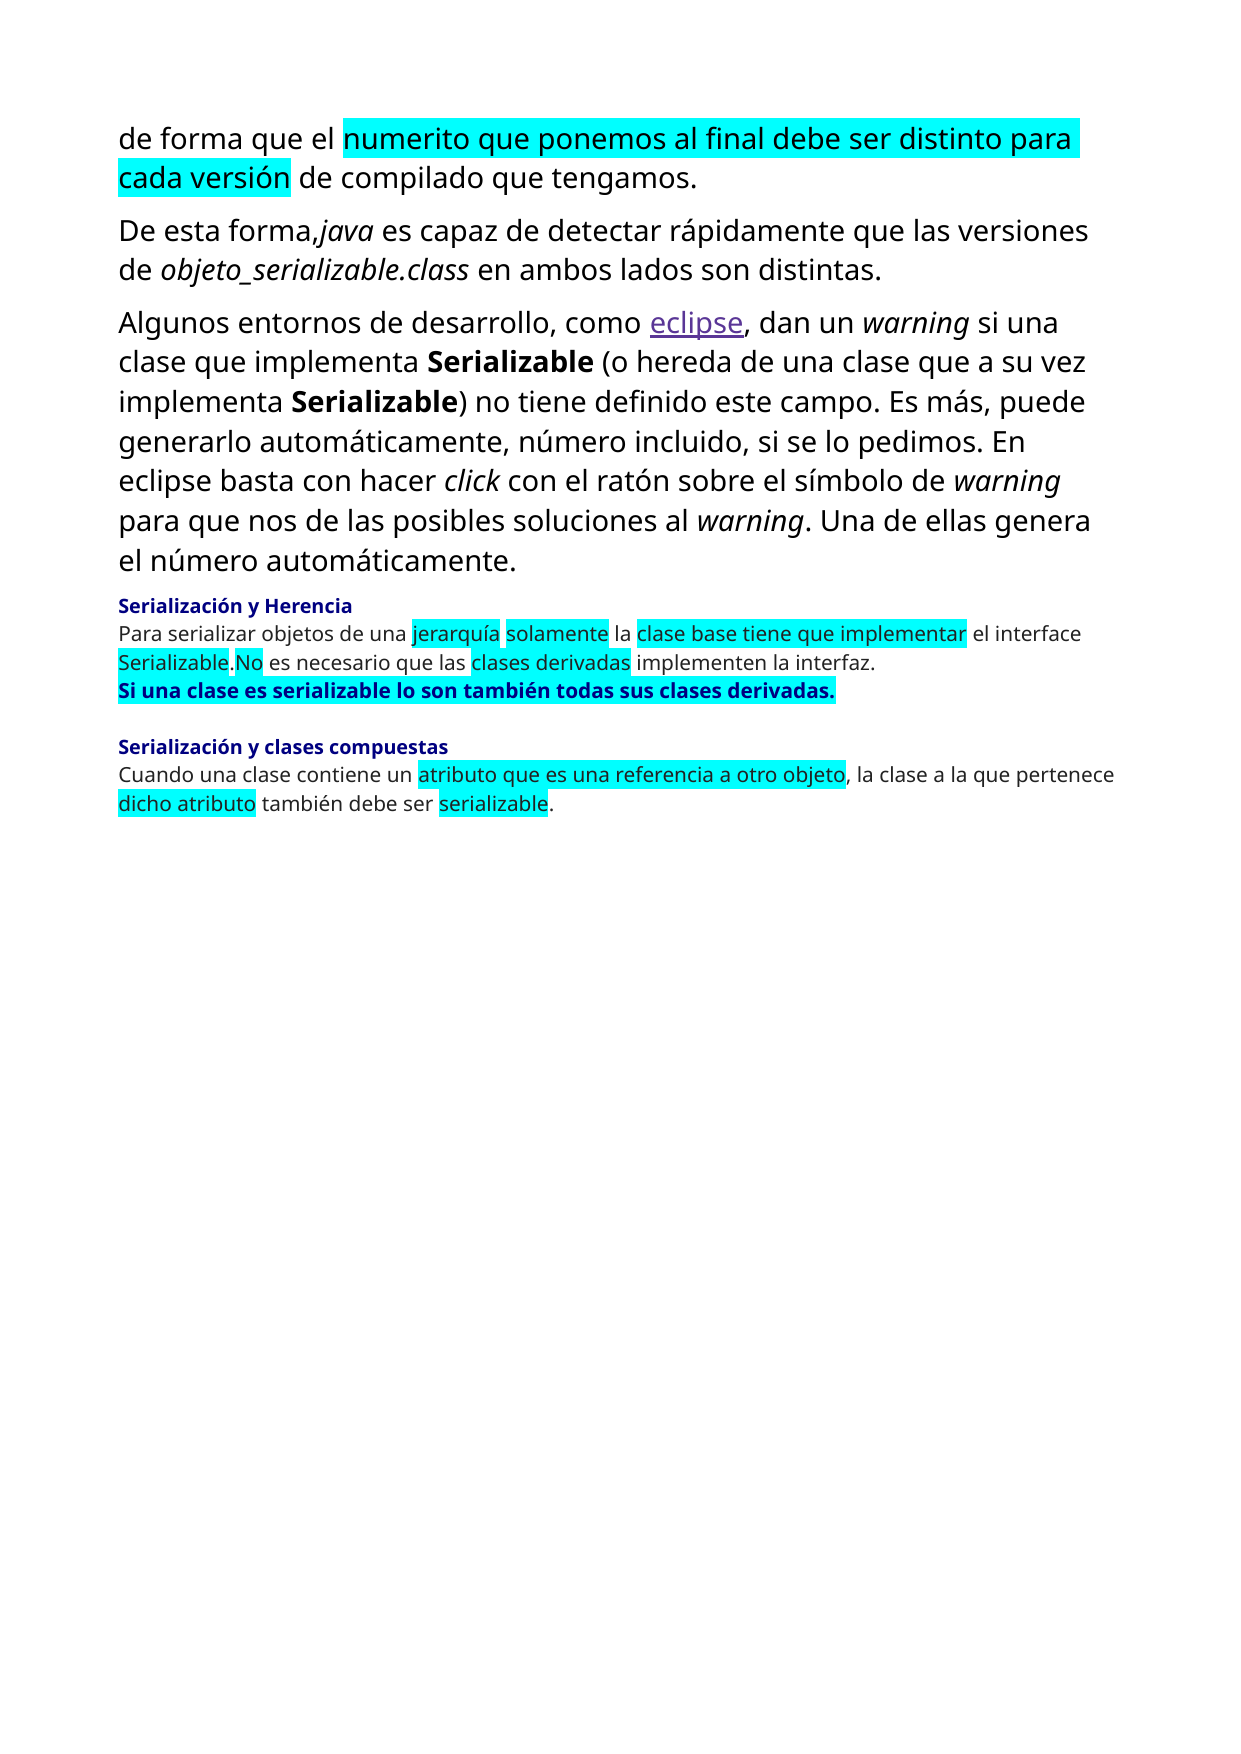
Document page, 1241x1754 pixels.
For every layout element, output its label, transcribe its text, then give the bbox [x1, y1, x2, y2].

text Cuando una clase contiene un atributo que es una referencia a otro objeto, la clase a la que pertenece dicho atributo también debe ser serializable. [118, 760, 1122, 817]
text De esta forma,java es capaz de detectar rápidamente que las versiones de objeto_serializable.class en ambos lados son distintas. [118, 210, 1122, 289]
text Serialización y Herencia [118, 592, 1122, 619]
text Serialización y clases compuestas [118, 733, 1122, 760]
text Si una clase es serializable lo son también todas sus clases derivadas. [118, 676, 1122, 704]
text Algunos entornos de desarrollo, como eclipse, dan un warning si una clase que implementa Serializable (o hereda de una clase que a su vez implementa Serializable) no tiene definido este campo. Es más, puede generarlo automáticamente, número incluido, si se lo pedimos. En eclipse basta con hacer click con el ratón sobre el símbolo de warning para que nos de las posibles soluciones al warning. Una de ellas genera el número automáticamente. [118, 302, 1122, 580]
text de forma que el numerito que ponemos al final debe ser distinto para cada versión de compilado que tengamos. [118, 118, 1122, 197]
text Para serializar objetos de una jerarquía solamente la clase base tiene que implementar el interface Serializable.No es necesario que las clases derivadas implementen la interfaz. [118, 619, 1122, 676]
